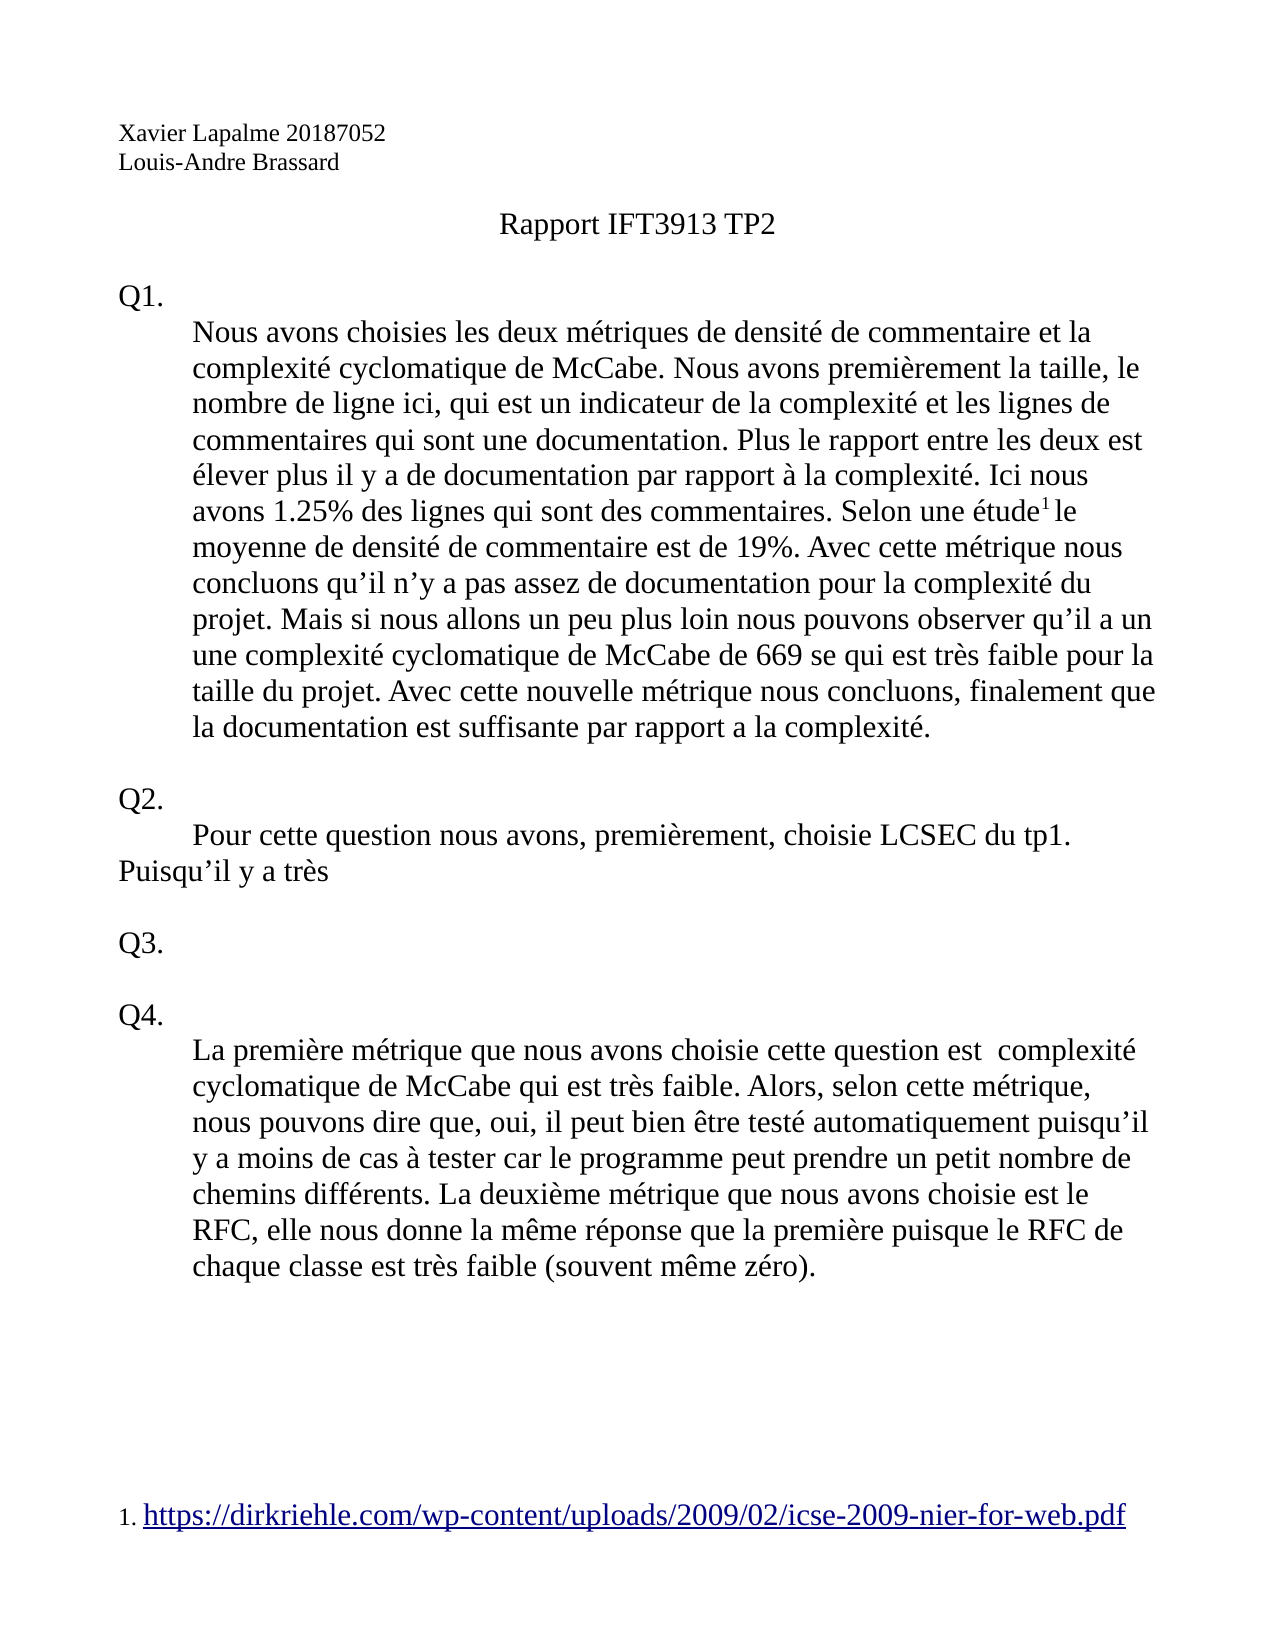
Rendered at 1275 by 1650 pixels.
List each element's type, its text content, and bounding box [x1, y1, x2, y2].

text Q1. [118, 277, 1157, 313]
text Nous avons choisies les deux métriques de densité de commentaire et la complexité cyclomatique de McCabe. Nous avons premièrement la taille, le nombre de ligne ici, qui est un indicateur de la complexité et les lignes de commentaires qui sont une documentation. Plus le rapport entre les deux est élever plus il y a de documentation par rapport à la complexité. Ici nous avons 1.25% des lignes qui sont des commentaires. Selon une étude1 le moyenne de densité de commentaire est de 19%. Avec cette métrique nous concluons qu’il n’y a pas assez de documentation pour la complexité du projet. Mais si nous allons un peu plus loin nous pouvons observer qu’il a un une complexité cyclomatique de McCabe de 669 se qui est très faible pour la taille du projet. Avec cette nouvelle métrique nous concluons, finalement que la documentation est suffisante par rapport a la complexité. [118, 313, 1157, 744]
text Pour cette question nous avons, premièrement, choisie LCSEC du tp1. Puisqu’il y a très [118, 816, 1157, 888]
text Q3. Q4. [118, 924, 1157, 1032]
text Q2. [118, 780, 1157, 816]
text Rapport IFT3913 TP2 [118, 205, 1157, 241]
text La première métrique que nous avons choisie cette question est complexité cyclomatique de McCabe qui est très faible. Alors, selon cette métrique, nous pouvons dire que, oui, il peut bien être testé automatiquement puisqu’il y a moins de cas à tester car le programme peut prendre un petit nombre de chemins différents. La deuxième métrique que nous avons choisie est le RFC, elle nous donne la même réponse que la première puisque le RFC de chaque classe est très faible (souvent même zéro). [118, 1032, 1157, 1283]
